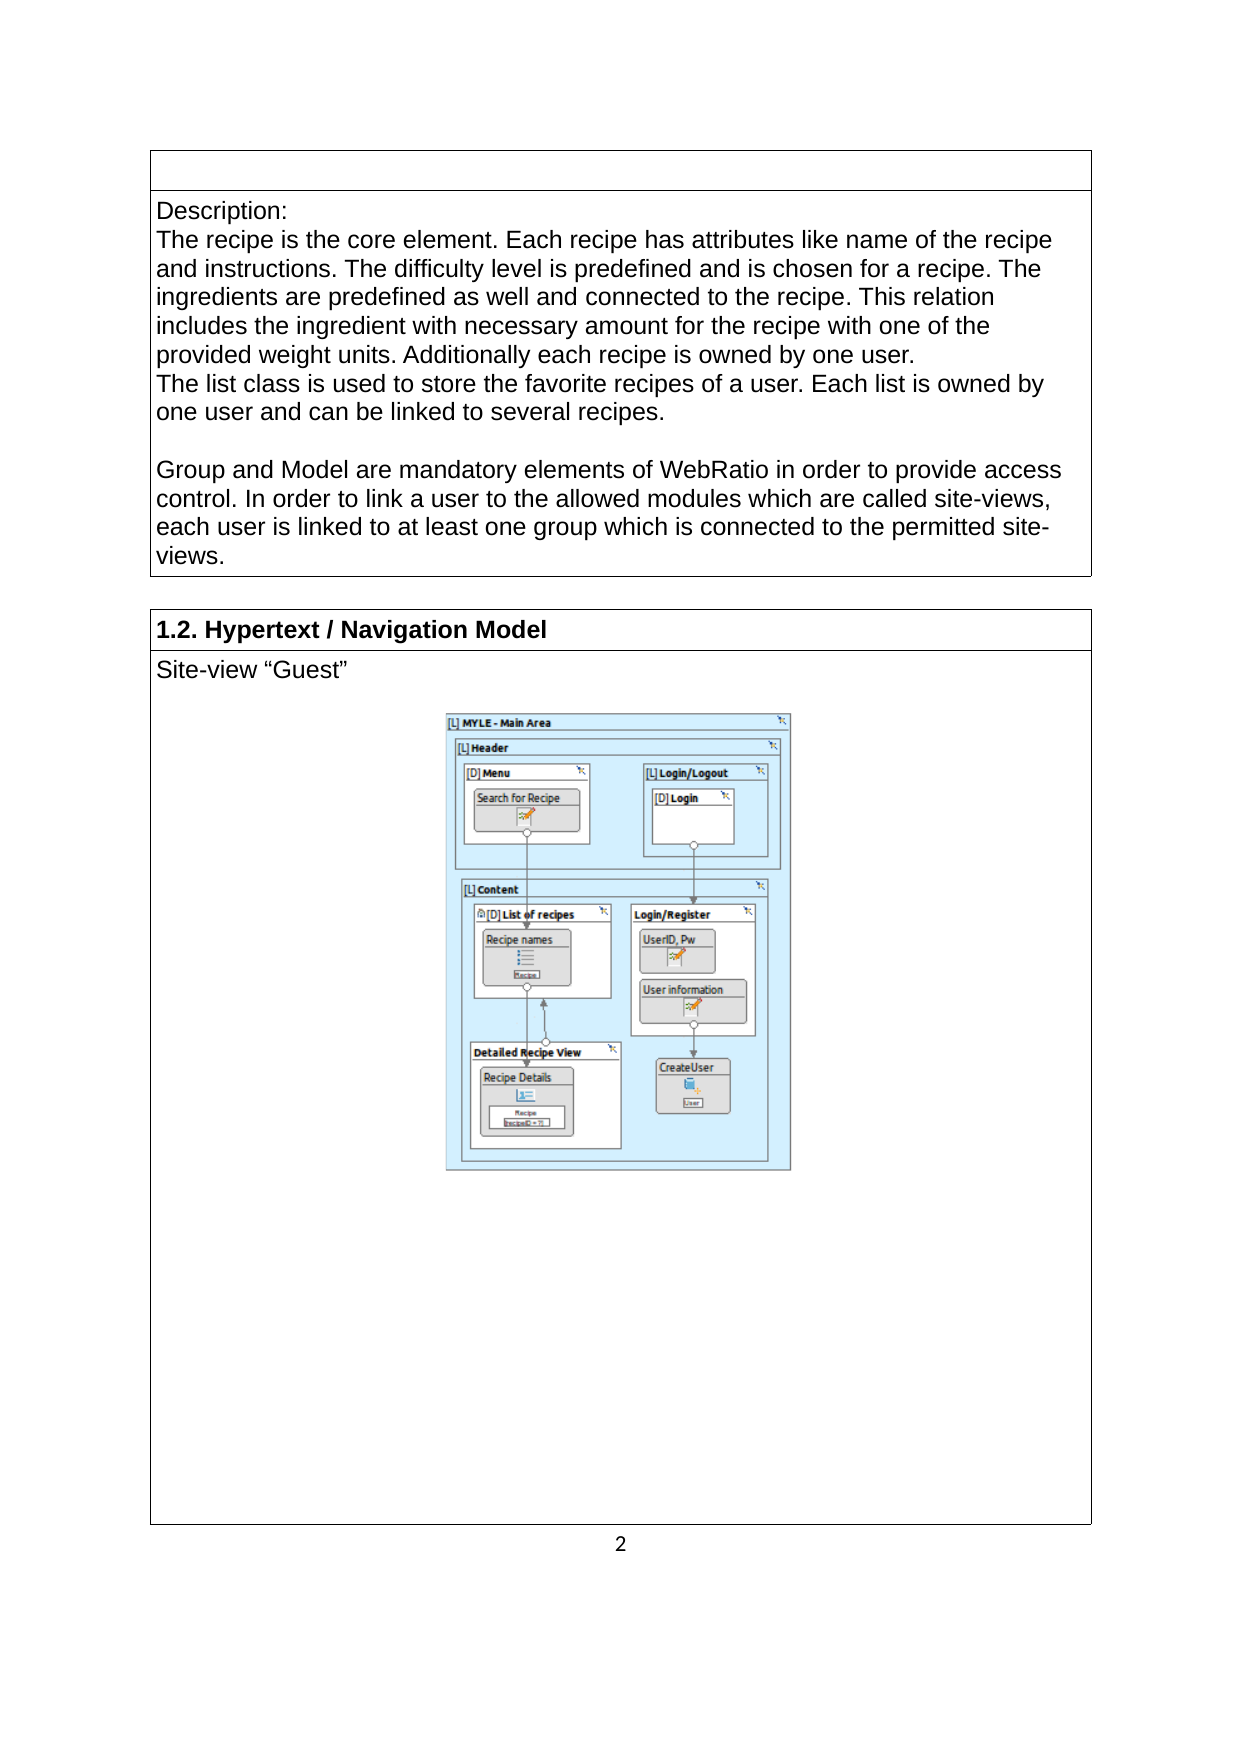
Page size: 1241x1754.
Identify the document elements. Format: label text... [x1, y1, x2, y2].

table_header 1.2. Hypertext / Navigation Model [151, 610, 1091, 649]
table_cell [151, 151, 1091, 190]
picture [445, 712, 795, 1172]
table_cell Description: The recipe is the core element. Each recipe has attributes like name of the recipe and instructions. The difficulty level is predefined and is chosen for a recipe. The ingredients are predefined as well and connected to the recipe. This relation includes the ingredient with necessary amount for the recipe with one of the provided weight units. Additionally each recipe is owned by one user. The list class is used to store the favorite recipes of a user. Each list is owned by one user and can be linked to several recipes. Group and Model are mandatory elements of WebRatio in order to provide access control. In order to link a user to the allowed modules which are called site-views, each user is linked to at least one group which is connected to the permitted site-views. [151, 191, 1091, 576]
table_cell Site-view “Guest” [151, 651, 1091, 1524]
